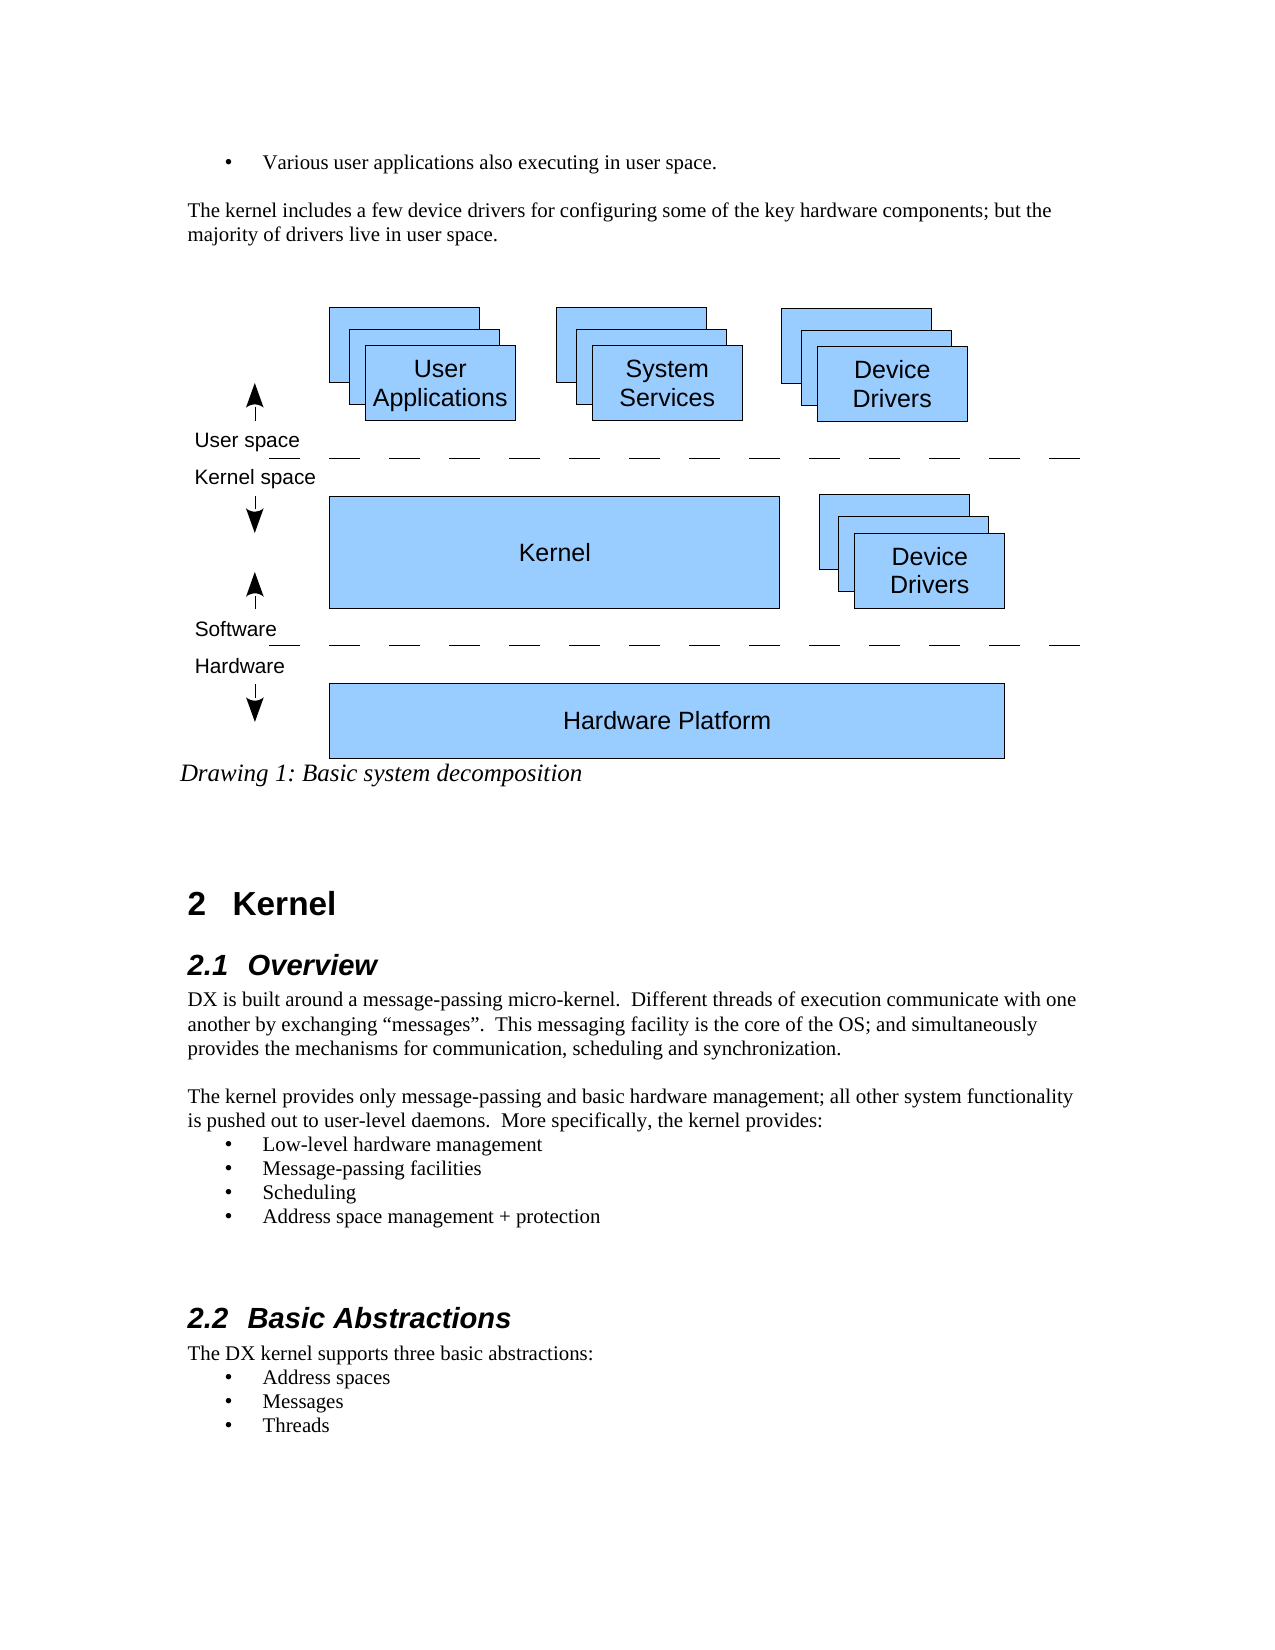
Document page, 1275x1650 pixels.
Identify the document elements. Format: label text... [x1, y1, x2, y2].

text The kernel includes a few device drivers for configuring some of the key hardware components; but the majority of drivers live in user space. [187, 198, 1087, 246]
subtitle Overview [187, 948, 1087, 981]
subtitle Kernel [187, 884, 1087, 923]
list Message-passing facilities [225, 1156, 1087, 1180]
list Threads [225, 1413, 1087, 1437]
list Address spaces [225, 1365, 1087, 1389]
list Various user applications also executing in user space. [225, 150, 1087, 174]
list Scheduling [225, 1180, 1087, 1204]
subtitle Basic Abstractions [187, 1301, 1087, 1335]
text Drawing 1: Basic system decomposition [180, 320, 1080, 787]
text The kernel provides only message-passing and basic hardware management; all other system functionality is pushed out to user-level daemons. More specifically, the kernel provides: [187, 1084, 1087, 1132]
list Address space management + protection [225, 1204, 1087, 1228]
list Low-level hardware management [225, 1132, 1087, 1156]
text DX is built around a message-passing micro-kernel. Different threads of execution communicate with one another by exchanging “messages”. This messaging facility is the core of the OS; and simultaneously provides the mechanisms for communication, scheduling and synchronization. [187, 987, 1087, 1059]
list Messages [225, 1389, 1087, 1413]
text The DX kernel supports three basic abstractions: [187, 1341, 1087, 1365]
